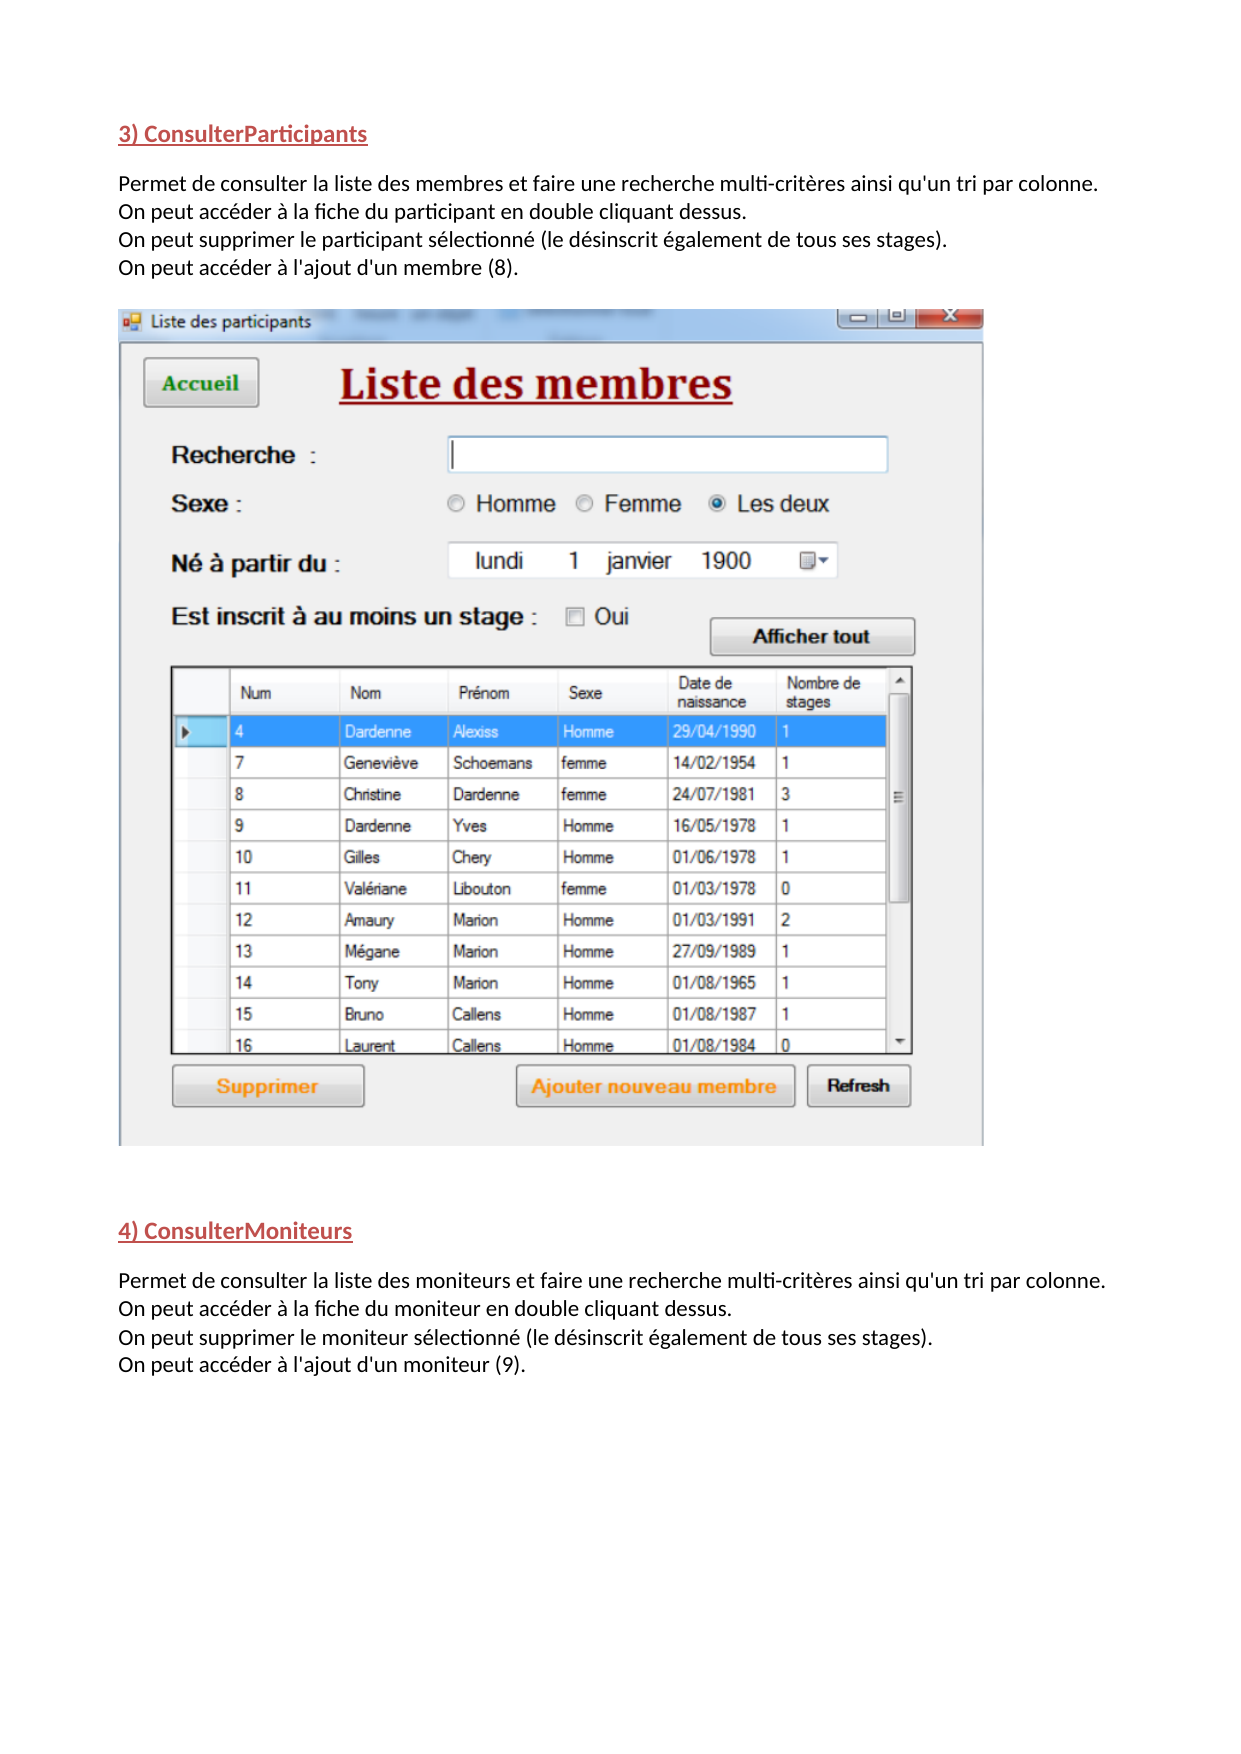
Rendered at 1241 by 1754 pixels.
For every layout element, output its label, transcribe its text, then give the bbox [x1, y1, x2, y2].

text On peut accéder à l'ajout d'un moniteur (9). [118, 1351, 1122, 1379]
text On peut supprimer le moniteur sélectionné (le désinscrit également de tous ses stages). [118, 1323, 1122, 1351]
text On peut supprimer le participant sélectionné (le désinscrit également de tous ses stages). [118, 226, 1122, 253]
text On peut accéder à l'ajout d'un membre (8). [118, 253, 1122, 282]
text 4) ConsulterMoniteurs [118, 1215, 1122, 1246]
text On peut accéder à la fiche du participant en double cliquant dessus. [118, 197, 1122, 226]
text Permet de consulter la liste des membres et faire une recherche multi-critères ainsi qu'un tri par colonne. [118, 169, 1122, 197]
text Permet de consulter la liste des moniteurs et faire une recherche multi-critères ainsi qu'un tri par colonne. [118, 1267, 1122, 1294]
text 3) ConsulterParticipants [118, 118, 1122, 149]
text On peut accéder à la fiche du moniteur en double cliquant dessus. [118, 1294, 1122, 1323]
